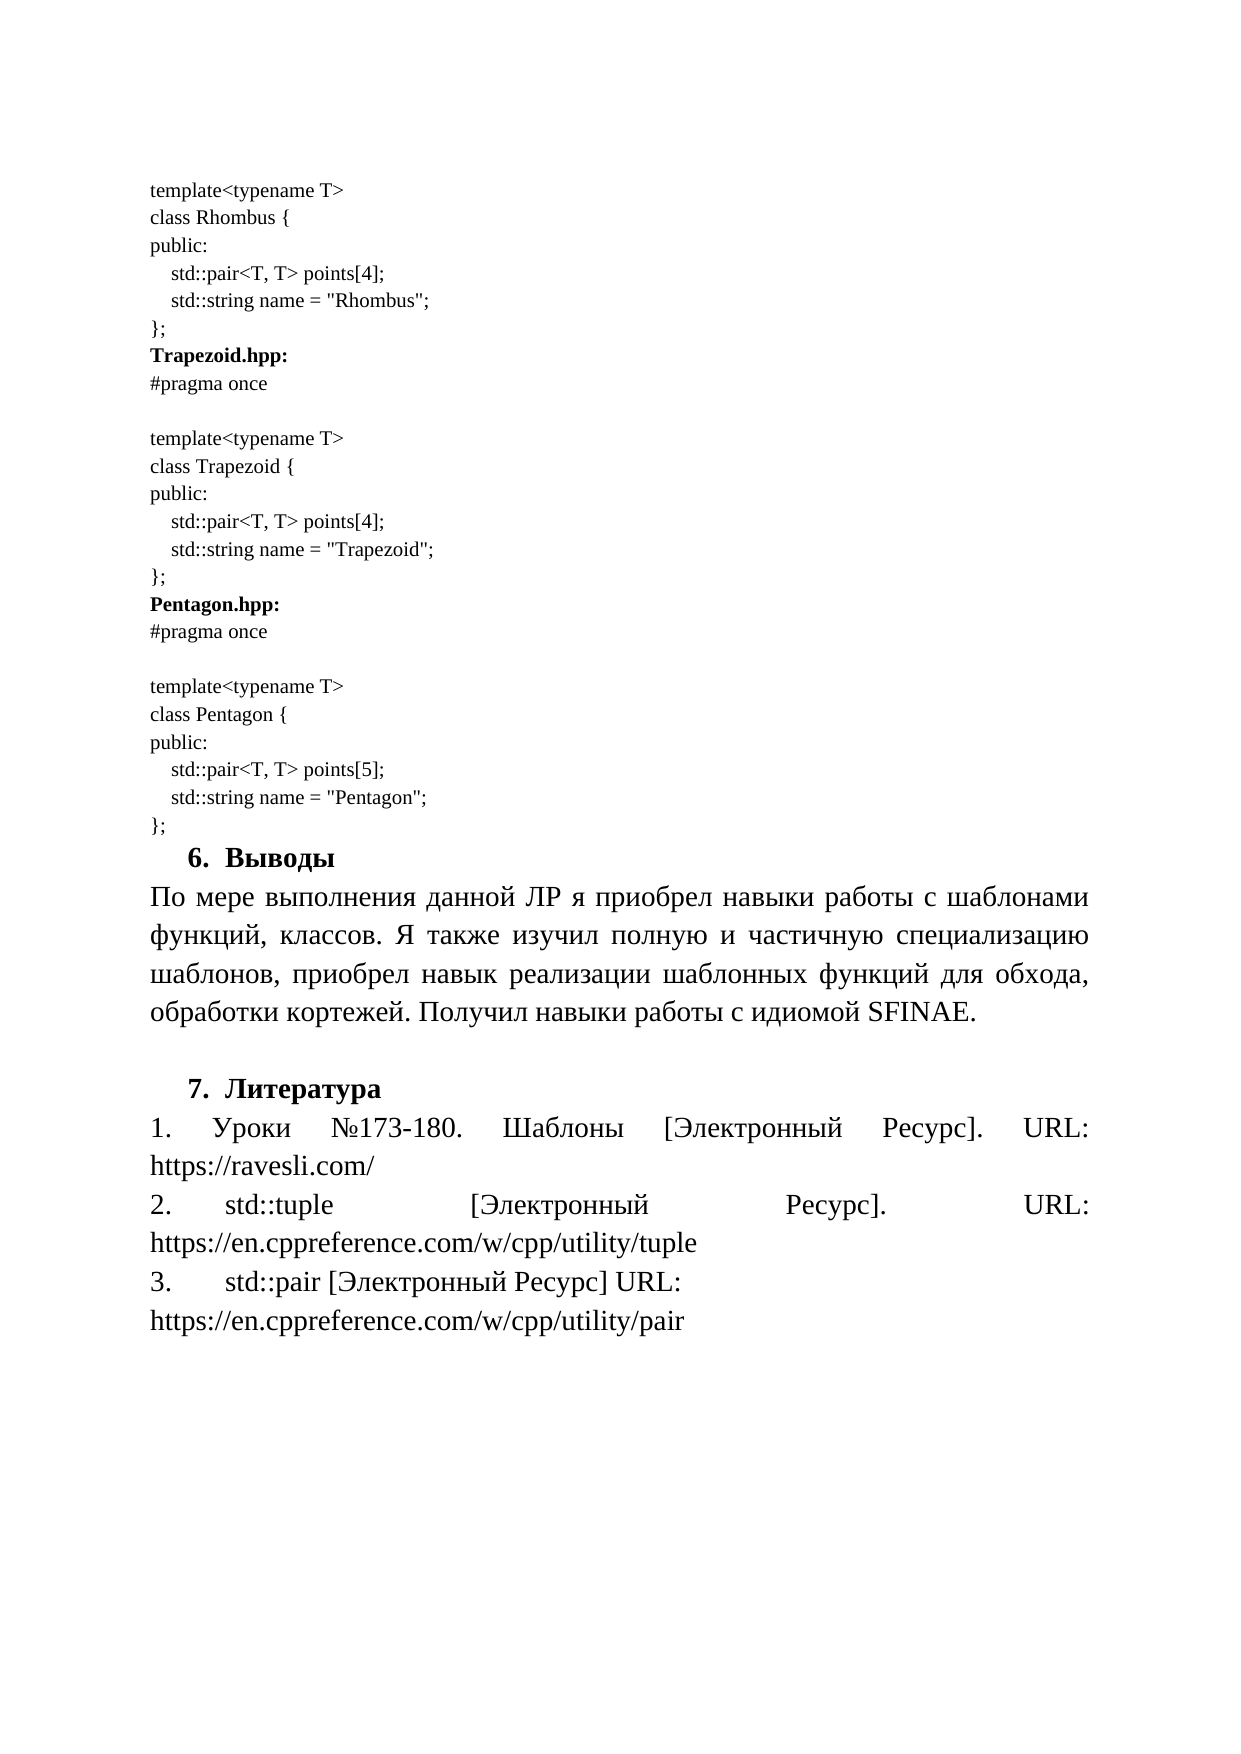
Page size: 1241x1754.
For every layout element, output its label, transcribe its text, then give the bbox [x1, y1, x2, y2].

text std::pair<T, T> points[4]; [150, 260, 1090, 284]
text std::string name = "Rhombus"; [150, 288, 1090, 312]
text class Trapezoid { [150, 454, 1090, 478]
text std::string name = "Trapezoid"; [150, 536, 1090, 561]
text }; [150, 316, 1090, 340]
text https://en.cppreference.com/w/cpp/utility/pair [150, 1303, 1090, 1336]
text template<typename T> [150, 426, 1090, 450]
list По мере выполнения данной ЛР я приобрел навыки работы с шаблонами функций, классов. Я также изучил полную и частичную специализацию шаблонов, приобрел навык реализации шаблонных функций для обхода, обработки кортежей. Получил навыки работы с идиомой SFINAE. [150, 879, 1090, 1028]
text class Rhombus { [150, 205, 1090, 229]
text #pragma once [150, 619, 1090, 643]
text std::pair<T, T> points[5]; [150, 757, 1090, 781]
text 1. Уроки №173-180. Шаблоны [Электронный Ресурс]. URL: https://ravesli.com/ [150, 1110, 1090, 1182]
text public: [150, 481, 1090, 505]
text public: [150, 730, 1090, 754]
text public: [150, 233, 1090, 257]
text template<typename T> [150, 674, 1090, 698]
list Выводы [187, 840, 1090, 874]
text 3. std::pair [Электронный Ресурс] URL: [150, 1264, 1090, 1298]
text template<typename T> [150, 178, 1090, 202]
text std::string name = "Pentagon"; [150, 785, 1090, 809]
text class Pentagon { [150, 702, 1090, 726]
text Trapezoid.hpp: [150, 343, 1090, 367]
text #pragma once [150, 371, 1090, 395]
list Литература [187, 1071, 1090, 1105]
text 2. std::tuple [Электронный Ресурс]. URL: https://en.cppreference.com/w/cpp/utility/tuple [150, 1187, 1090, 1259]
text std::pair<T, T> points[4]; [150, 509, 1090, 533]
text }; [150, 564, 1090, 588]
text Pentagon.hpp: [150, 592, 1090, 616]
text }; [150, 812, 1090, 837]
